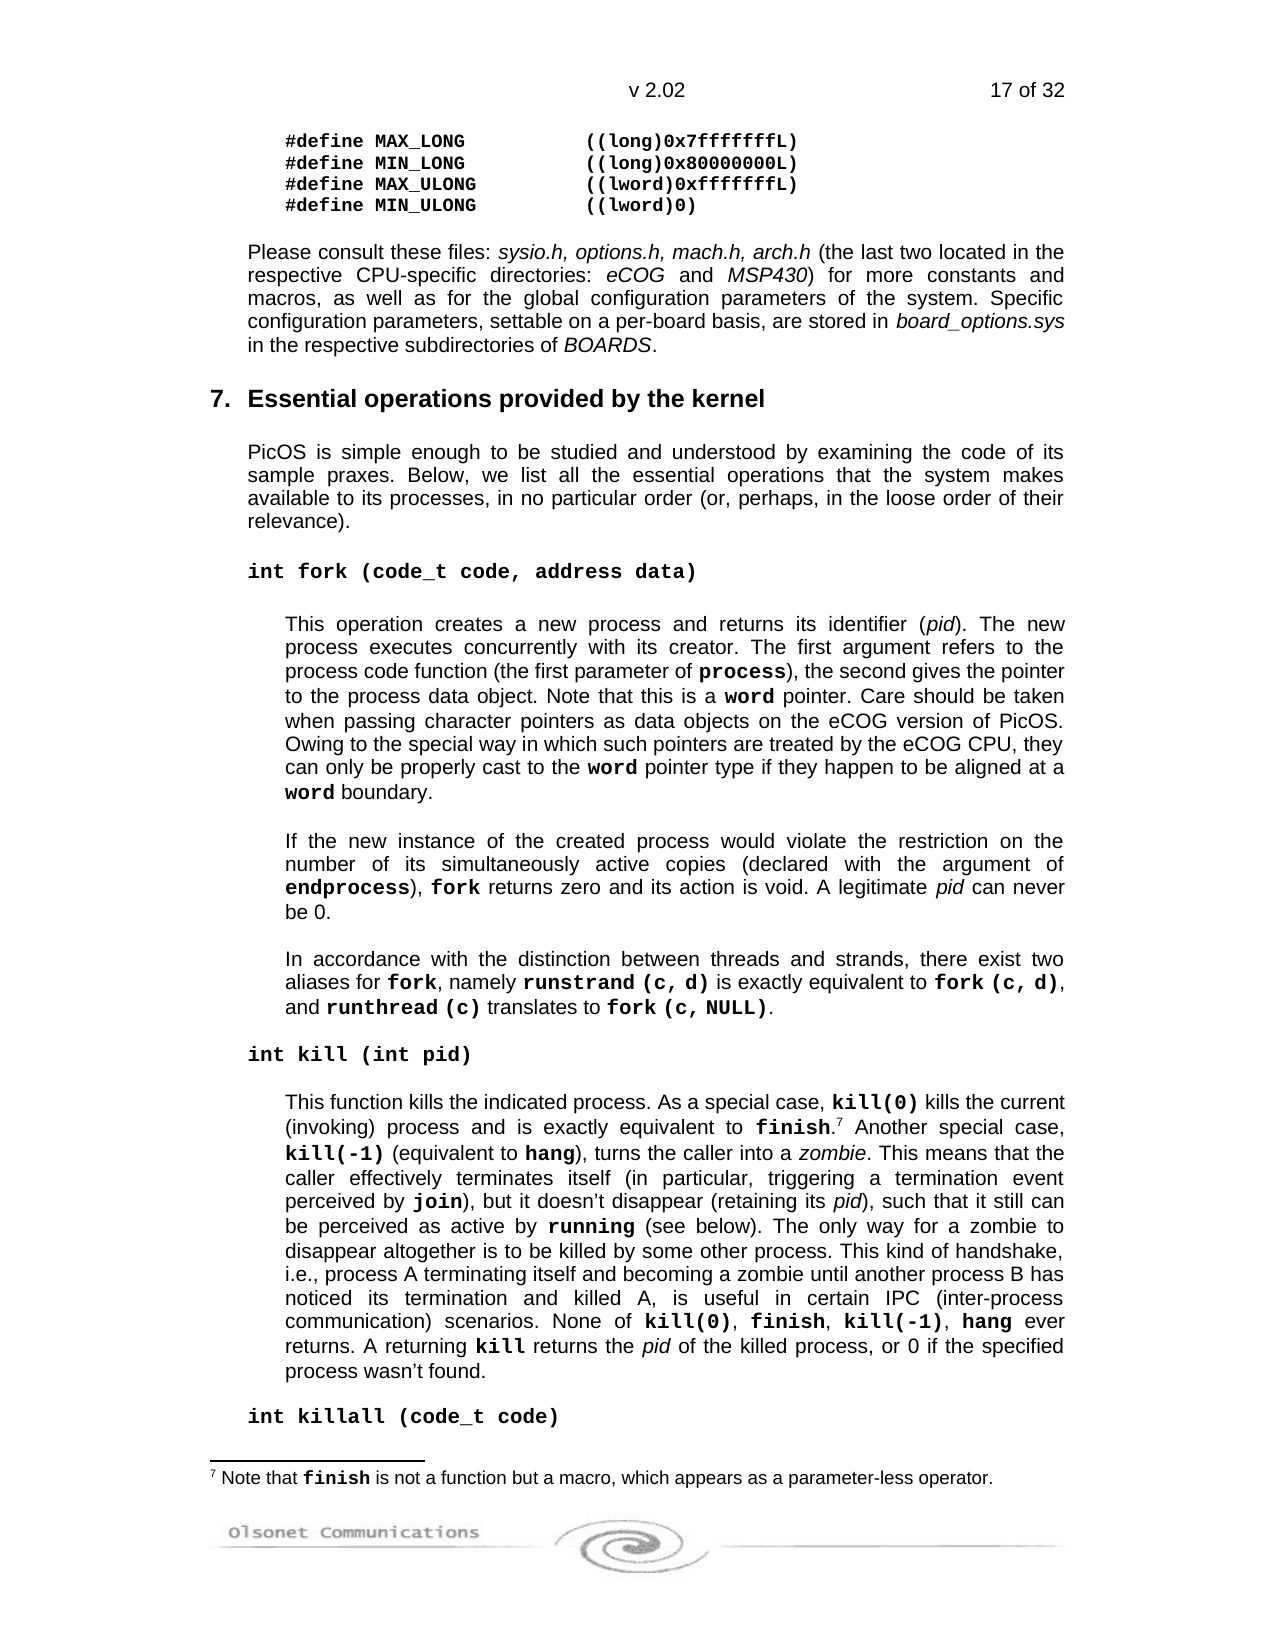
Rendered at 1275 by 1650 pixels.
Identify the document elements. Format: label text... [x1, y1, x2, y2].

text int fork (code_t code, address data) [247, 561, 1065, 585]
text #define MAX_LONG ((long)0x7fffffffL) [285, 132, 1065, 153]
text Please consult these files: sysio.h, options.h, mach.h, arch.h (the last two located in the respective CPU-specific directories: eCOG and MSP430) for more constants and macros, as well as for the global configuration parameters of the system. Specific configuration parameters, settable on a per-board basis, are stored in board_options.sys in the respective subdirectories of BOARDS. [247, 240, 1065, 357]
text In accordance with the distinction between threads and strands, there exist two aliases for fork, namely runstrand (c, d) is exactly equivalent to fork (c, d), and runthread (c) translates to fork (c, NULL). [285, 947, 1065, 1021]
text #define MAX_ULONG ((lword)0xfffffffL) [285, 175, 1065, 196]
text This operation creates a new process and returns its identifier (pid). The new process executes concurrently with its creator. The first argument refers to the process code function (the first parameter of process), the second gives the pointer to the process data object. Note that this is a word pointer. Care should be taken when passing character pointers as data objects on the eCOG version of PicOS. Owing to the special way in which such pointers are treated by the eCOG CPU, they can only be properly cast to the word pointer type if they happen to be aligned at a word boundary. [285, 613, 1065, 806]
text #define MIN_LONG ((long)0x80000000L) [285, 153, 1065, 175]
subtitle Essential operations provided by the kernel [210, 384, 1065, 412]
text If the new instance of the created process would violate the restriction on the number of its simultaneously active copies (declared with the argument of endprocess), fork returns zero and its action is void. A legitimate pid can never be 0. [285, 829, 1065, 924]
text int killall (code_t code) [247, 1406, 1065, 1429]
picture [210, 1504, 1065, 1596]
text This function kills the indicated process. As a special case, kill(0) kills the current (invoking) process and is exactly equivalent to finish. Another special case, kill(-1) (equivalent to hang), turns the caller into a zombie. This means that the caller effectively terminates itself (in particular, triggering a termination event perceived by join), but it doesn’t disappear (retaining its pid), such that it still can be perceived as active by running (see below). The only way for a zombie to disappear altogether is to be killed by some other process. This kind of handshake, i.e., process A terminating itself and becoming a zombie until another process B has noticed its termination and killed A, is useful in certain IPC (inter-process communication) scenarios. None of kill(0), finish, kill(-1), hang ever returns. A returning kill returns the pid of the killed process, or 0 if the specified process wasn’t found. [285, 1091, 1065, 1383]
text PicOS is simple enough to be studied and understood by examining the code of its sample praxes. Below, we list all the essential operations that the system makes available to its processes, in no particular order (or, perhaps, in the loose order of their relevance). [247, 440, 1065, 533]
text #define MIN_ULONG ((lword)0) [285, 196, 1065, 217]
text int kill (int pid) [247, 1044, 1065, 1068]
text Note that finish is not a function but a macro, which appears as a parameter-less operator. [210, 1467, 1065, 1490]
